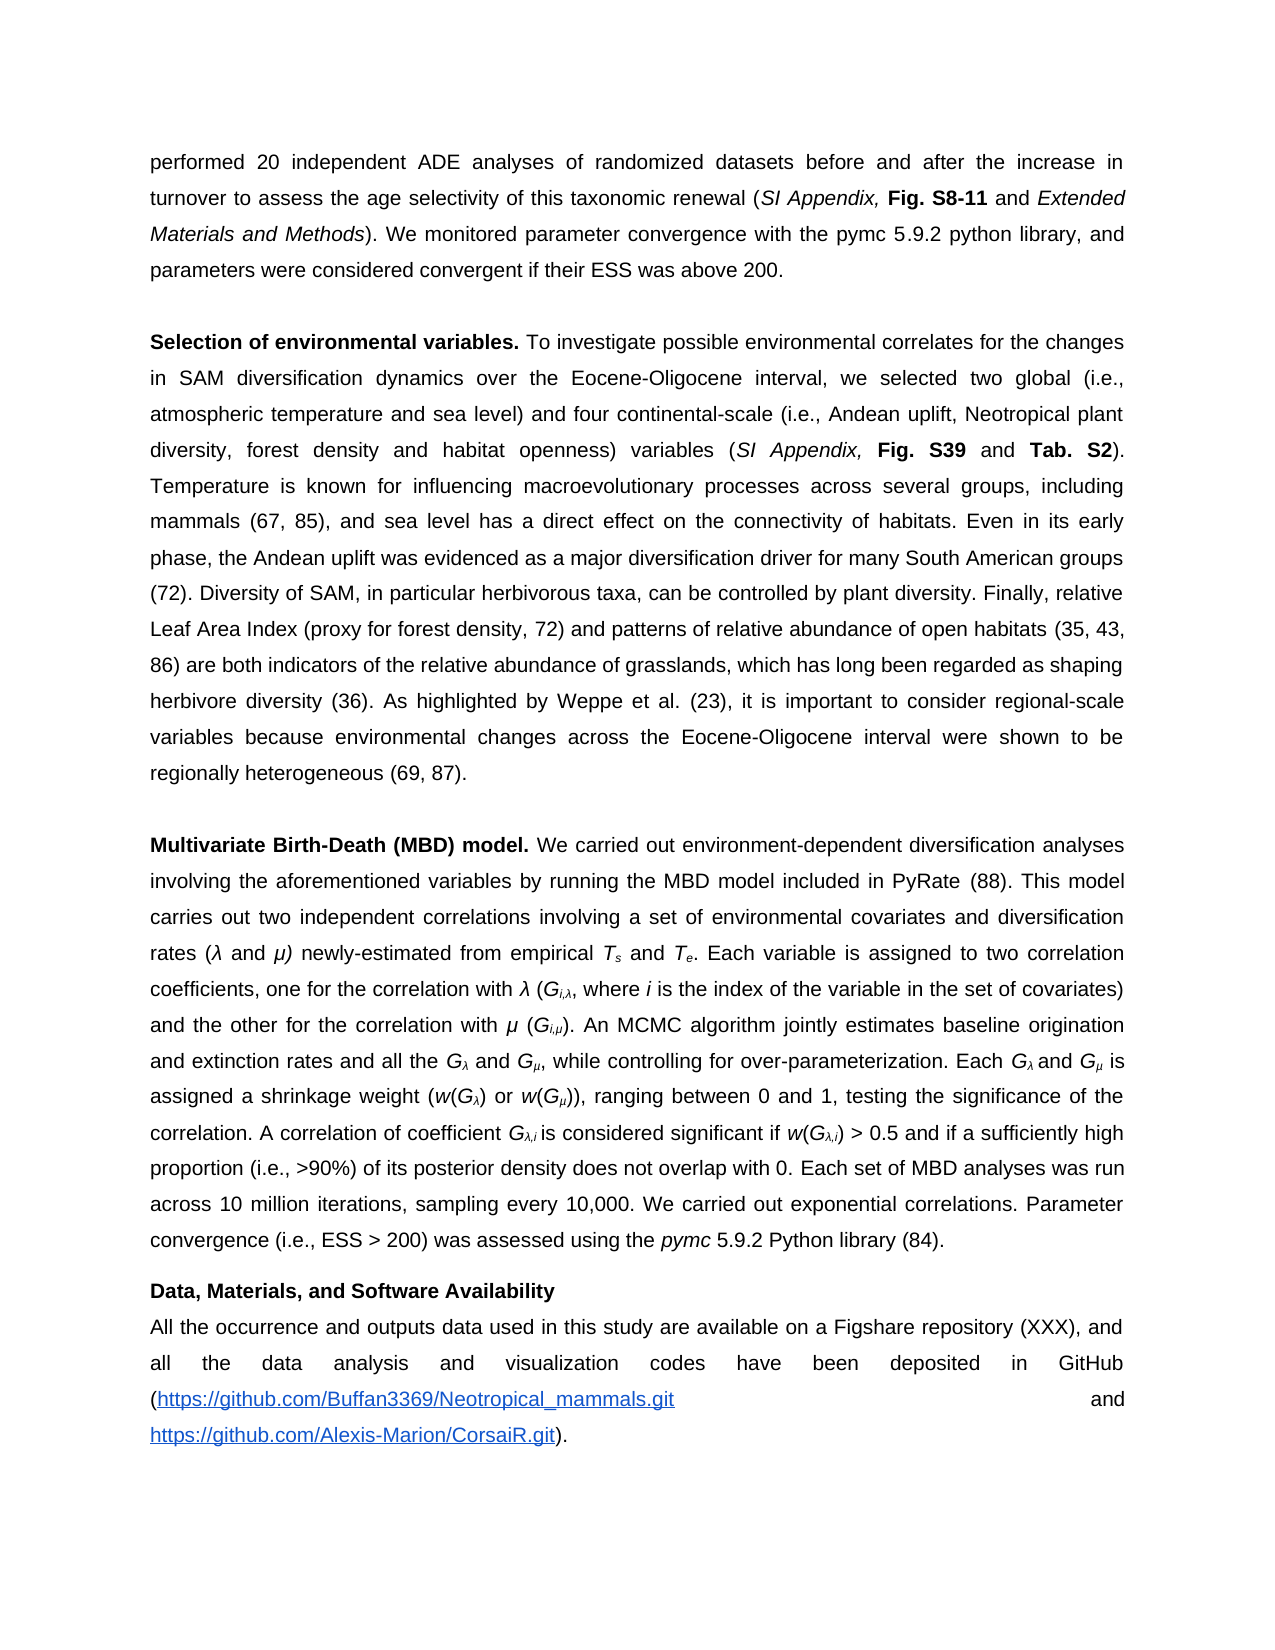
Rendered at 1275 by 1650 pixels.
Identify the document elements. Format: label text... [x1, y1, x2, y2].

text Selection of environmental variables. To investigate possible environmental correlates for the changes in SAM diversification dynamics over the Eocene-Oligocene interval, we selected two global (i.e., atmospheric temperature and sea level) and four continental-scale (i.e., Andean uplift, Neotropical plant diversity, forest density and habitat openness) variables (SI Appendix, Fig. S39 and Tab. S2). Temperature is known for influencing macroevolutionary processes across several groups, including mammals (67, 85), and sea level has a direct effect on the connectivity of habitats. Even in its early phase, the Andean uplift was evidenced as a major diversification driver for many South American groups (72). Diversity of SAM, in particular herbivorous taxa, can be controlled by plant diversity. Finally, relative Leaf Area Index (proxy for forest density, 72) and patterns of relative abundance of open habitats (35, 43, 86) are both indicators of the relative abundance of grasslands, which has long been regarded as shaping herbivore diversity (36). As highlighted by Weppe et al. (23), it is important to consider regional-scale variables because environmental changes across the Eocene-Oligocene interval were shown to be regionally heterogeneous (69, 87). [150, 330, 1125, 785]
text Data, Materials, and Software Availability [150, 1279, 1125, 1303]
text Multivariate Birth-Death (MBD) model. We carried out environment-dependent diversification analyses involving the aforementioned variables by running the MBD model included in PyRate (88). This model carries out two independent correlations involving a set of environmental covariates and diversification rates (λ and μ) newly-estimated from empirical Ts and Te. Each variable is assigned to two correlation coefficients, one for the correlation with λ (Gi,λ, where i is the index of the variable in the set of covariates) and the other for the correlation with μ (Gi,μ). An MCMC algorithm jointly estimates baseline origination and extinction rates and all the Gλ and Gµ, while controlling for over-parameterization. Each Gλ and Gµ is assigned a shrinkage weight (w(Gλ) or w(Gµ)), ranging between 0 and 1, testing the significance of the correlation. A correlation of coefficient Gλ,i is considered significant if w(Gλ,i) > 0.5 and if a sufficiently high proportion (i.e., >90%) of its posterior density does not overlap with 0. Each set of MBD analyses was run across 10 million iterations, sampling every 10,000. We carried out exponential correlations. Parameter convergence (i.e., ESS > 200) was assessed using the pymc 5.9.2 Python library (84). [150, 833, 1125, 1252]
text All the occurrence and outputs data used in this study are available on a Figshare repository (XXX), and all the data analysis and visualization codes have been deposited in GitHub (https://github.com/Buffan3369/Neotropical_mammals.git and https://github.com/Alexis-Marion/CorsaiR.git). [150, 1314, 1125, 1446]
text performed 20 independent ADE analyses of randomized datasets before and after the increase in turnover to assess the age selectivity of this taxonomic renewal (SI Appendix, Fig. S8-11 and Extended Materials and Methods). We monitored parameter convergence with the pymc 5.9.2 python library, and parameters were considered convergent if their ESS was above 200. [150, 150, 1125, 282]
